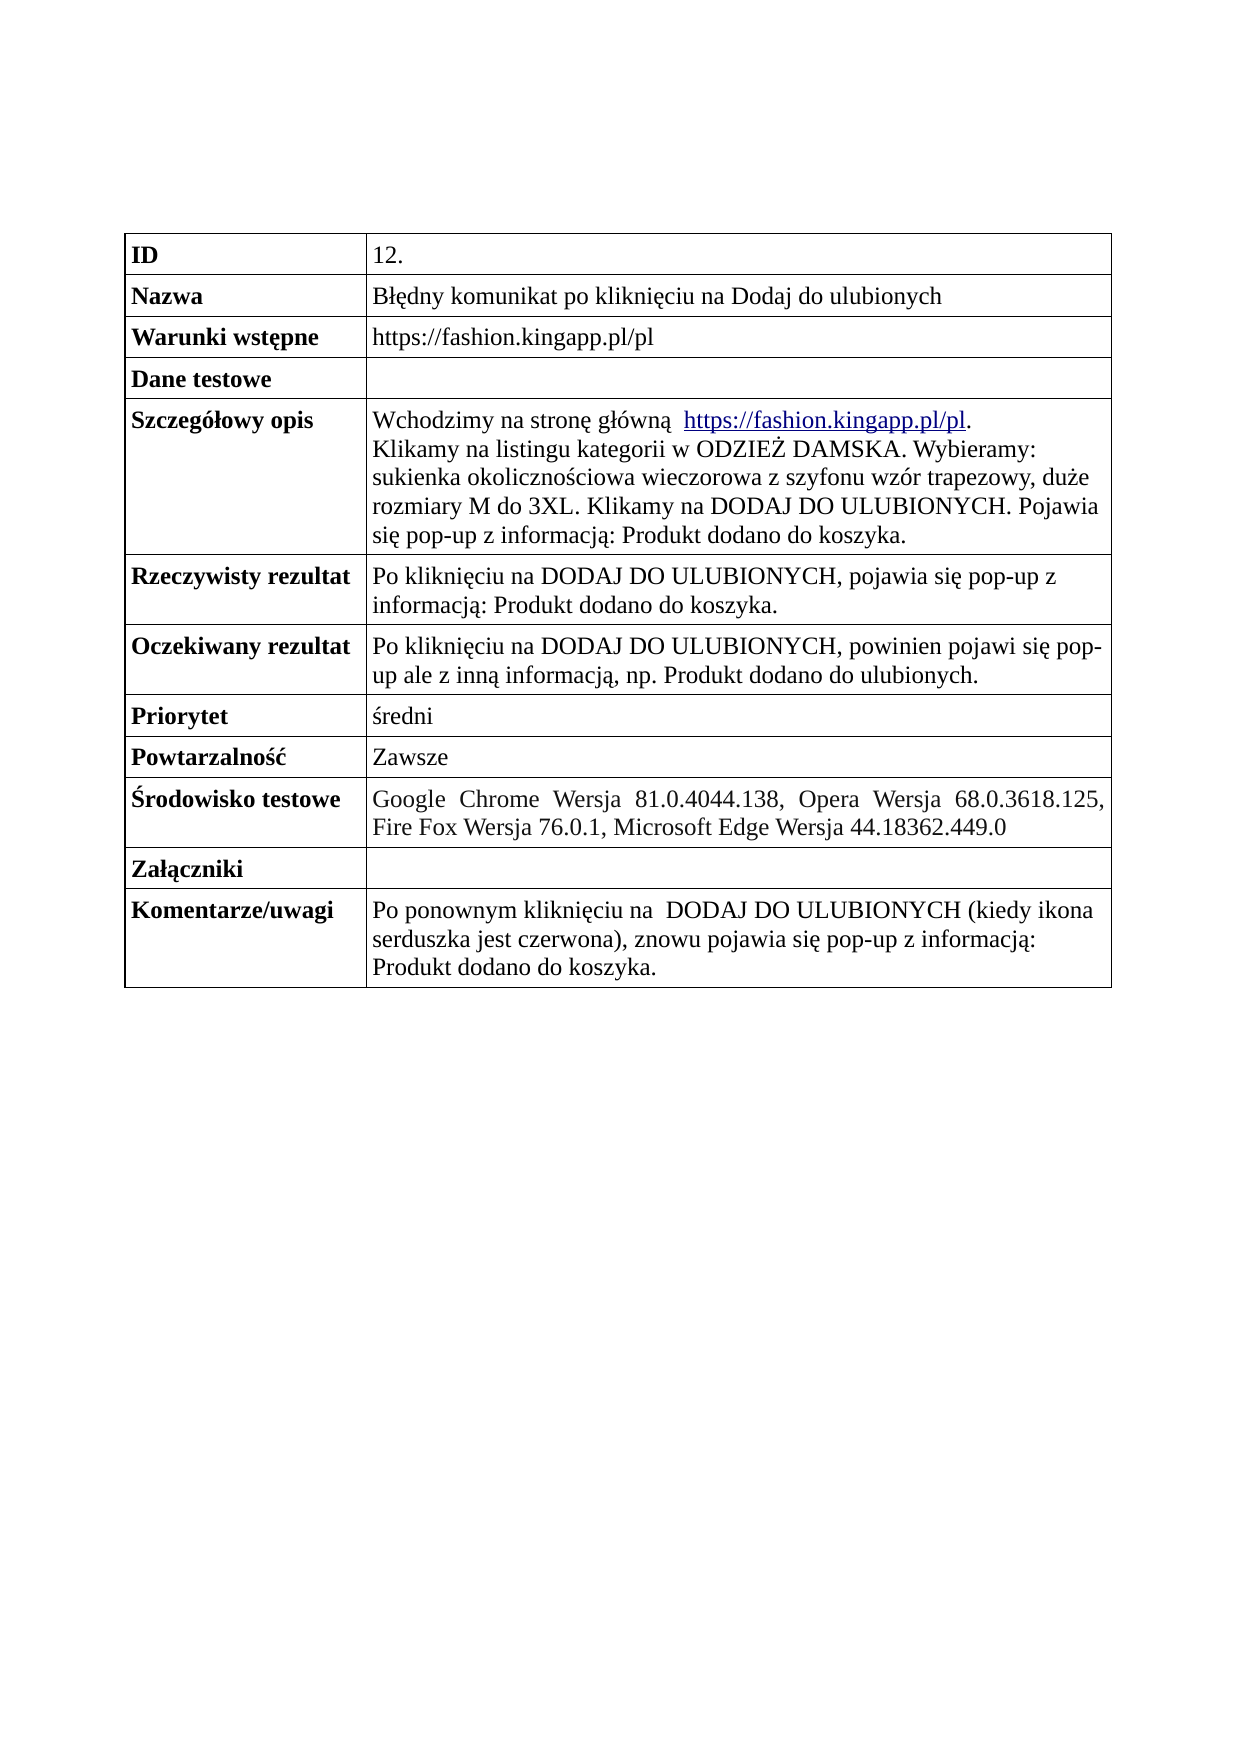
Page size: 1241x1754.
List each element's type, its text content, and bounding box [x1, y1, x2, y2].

table_cell Po kliknięciu na DODAJ DO ULUBIONYCH, pojawia się pop-up z informacją: Produkt dodano do koszyka. [367, 555, 1111, 624]
table_cell Oczekiwany rezultat [126, 625, 366, 694]
table_cell Środowisko testowe [126, 778, 366, 847]
table_cell Komentarze/uwagi [126, 889, 366, 987]
table_cell Powtarzalność [126, 737, 366, 777]
table_cell Po ponownym kliknięciu na DODAJ DO ULUBIONYCH (kiedy ikona serduszka jest czerwona), znowu pojawia się pop-up z informacją: Produkt dodano do koszyka. [367, 889, 1111, 987]
table_cell Warunki wstępne [126, 317, 366, 357]
table_cell Priorytet [126, 695, 366, 736]
table_header 12. [367, 234, 1111, 274]
table_cell Wchodzimy na stronę główną https://fashion.kingapp.pl/pl. Klikamy na listingu kategorii w ODZIEŻ DAMSKA. Wybieramy: sukienka okolicznościowa wieczorowa z szyfonu wzór trapezowy, duże rozmiary M do 3XL. Klikamy na DODAJ DO ULUBIONYCH. Pojawia się pop-up z informacją: Produkt dodano do koszyka. [367, 399, 1111, 554]
table_cell Błędny komunikat po kliknięciu na Dodaj do ulubionych [367, 275, 1111, 316]
table_cell [367, 358, 1111, 398]
table_cell Po kliknięciu na DODAJ DO ULUBIONYCH, powinien pojawi się pop-up ale z inną informacją, np. Produkt dodano do ulubionych. [367, 625, 1111, 694]
table_cell Google Chrome Wersja 81.0.4044.138, Opera Wersja 68.0.3618.125, Fire Fox Wersja 76.0.1, Microsoft Edge Wersja 44.18362.449.0 [367, 778, 1111, 847]
table_cell https://fashion.kingapp.pl/pl [367, 317, 1111, 357]
table_cell [367, 848, 1111, 888]
table_cell Dane testowe [126, 358, 366, 398]
table_header ID [126, 234, 366, 274]
table_cell Szczegółowy opis [126, 399, 366, 554]
table_cell Rzeczywisty rezultat [126, 555, 366, 624]
table_cell średni [367, 695, 1111, 736]
table_cell Załączniki [126, 848, 366, 888]
table_cell Nazwa [126, 275, 366, 316]
table_cell Zawsze [367, 737, 1111, 777]
